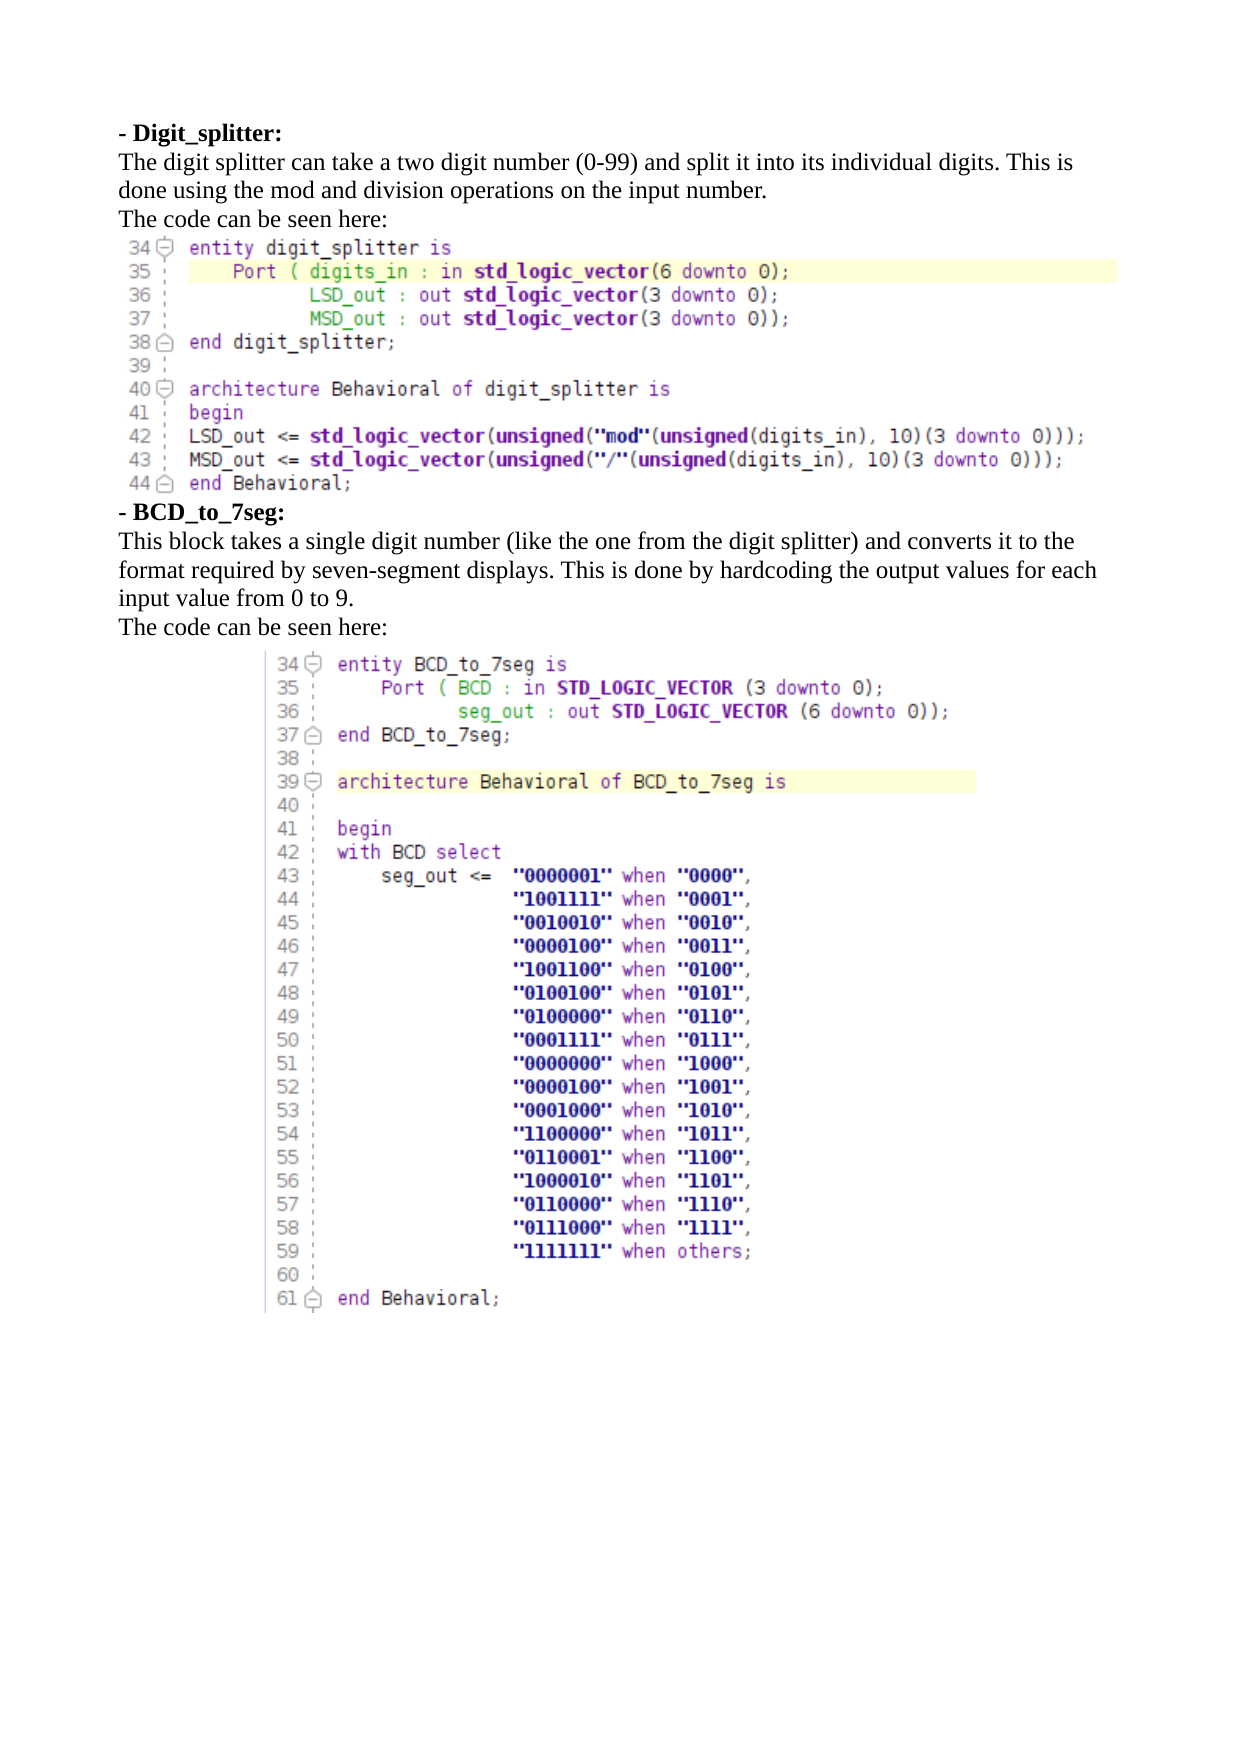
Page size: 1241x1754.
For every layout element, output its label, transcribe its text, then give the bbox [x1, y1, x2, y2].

text - Digit_splitter: [118, 118, 1122, 147]
text The digit splitter can take a two digit number (0-99) and split it into its individual digits. This is done using the mod and division operations on the input number. [118, 147, 1122, 204]
picture [264, 651, 976, 1313]
text The code can be seen here: [118, 204, 1122, 233]
text The code can be seen here: [118, 612, 1122, 641]
text This block takes a single digit number (like the one from the digit splitter) and converts it to the format required by seven-segment displays. This is done by hardcoding the output values for each input value from 0 to 9. [118, 526, 1122, 612]
text - BCD_to_7seg: [118, 233, 1122, 526]
picture [122, 233, 1118, 498]
